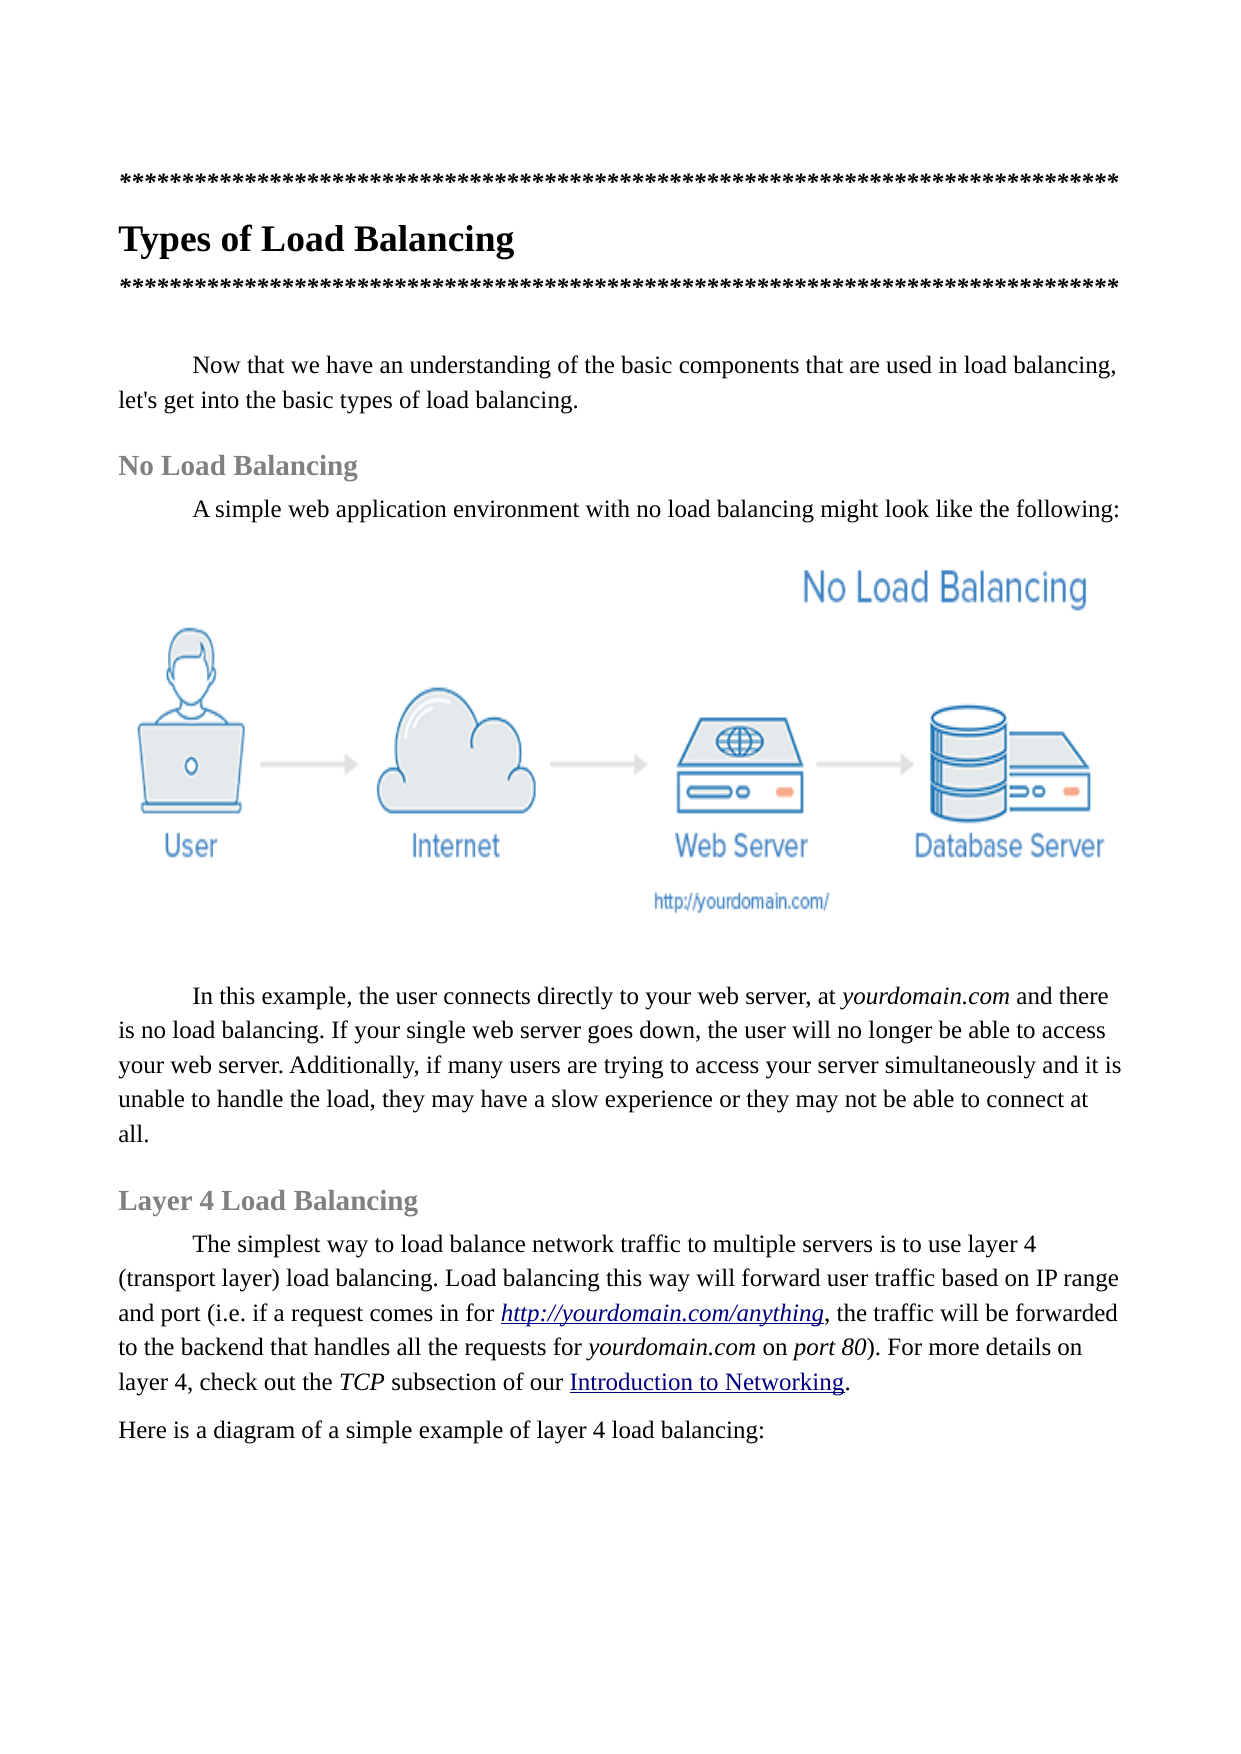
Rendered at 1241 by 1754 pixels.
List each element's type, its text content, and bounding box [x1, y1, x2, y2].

text ******************************************************************************** [118, 272, 1122, 301]
subtitle Types of Load Balancing [118, 217, 1122, 260]
picture [118, 543, 1112, 961]
text Now that we have an understanding of the basic components that are used in load balancing, let's get into the basic types of load balancing. [118, 350, 1122, 413]
text ******************************************************************************** [118, 167, 1122, 196]
text A simple web application environment with no load balancing might look like the following: [118, 494, 1122, 523]
text The simplest way to load balance network traffic to multiple servers is to use layer 4 (transport layer) load balancing. Load balancing this way will forward user traffic based on IP range and port (i.e. if a request comes in for http://yourdomain.com/anything, the traffic will be forwarded to the backend that handles all the requests for yourdomain.com on port 80). For more details on layer 4, check out the TCP subsection of our Introduction to Networking. [118, 1229, 1122, 1395]
text In this example, the user connects directly to your web server, at yourdomain.com and there is no load balancing. If your single web server goes down, the user will no longer be able to access your web server. Additionally, if many users are trying to access your server simultaneously and it is unable to handle the load, they may have a slow experience or they may not be able to connect at all. [118, 981, 1122, 1148]
text Here is a diagram of a simple example of layer 4 load balancing: [118, 1416, 1122, 1444]
subtitle No Load Balancing [118, 448, 1122, 482]
subtitle Layer 4 Load Balancing [118, 1183, 1122, 1216]
